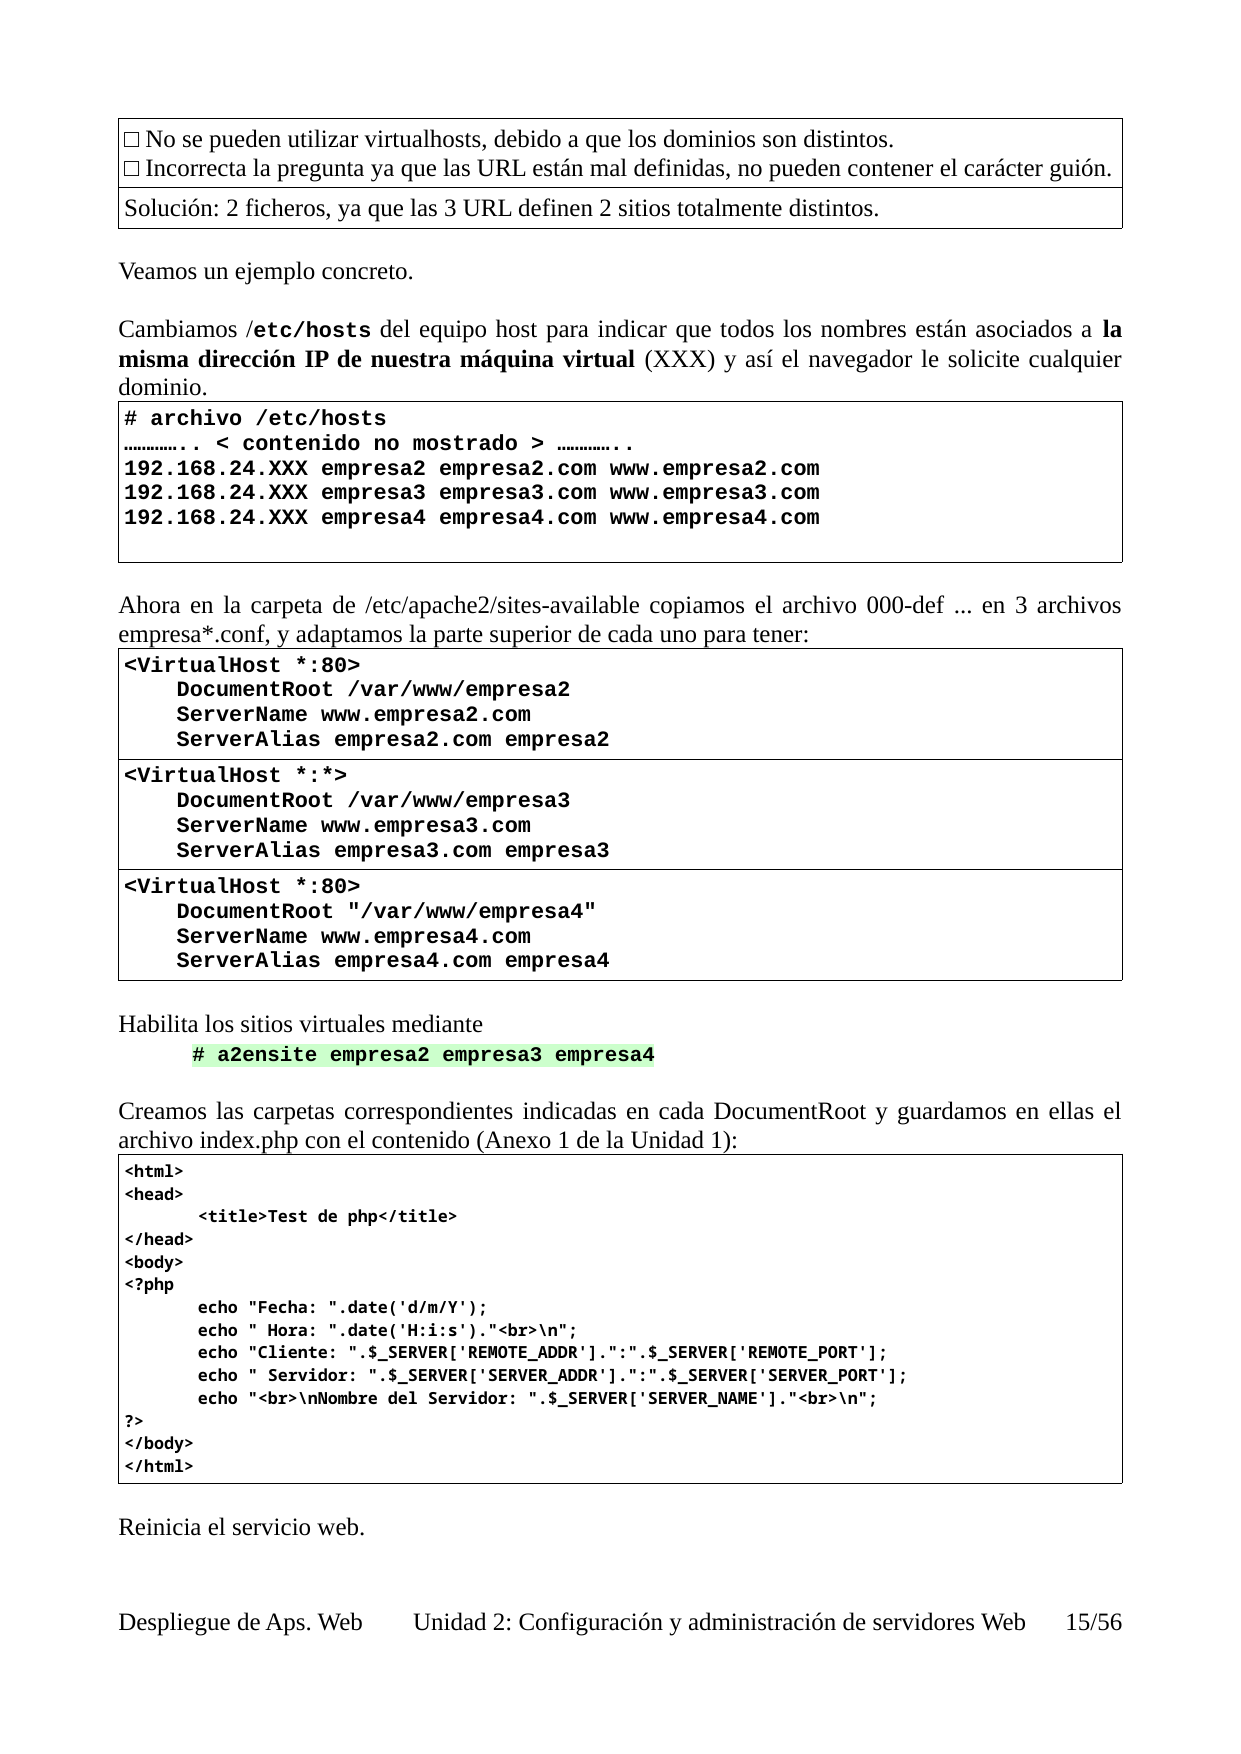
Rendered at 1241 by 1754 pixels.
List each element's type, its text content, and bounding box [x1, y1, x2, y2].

text Reinicia el servicio web. [118, 1512, 1122, 1541]
table_cell <VirtualHost *:80> DocumentRoot "/var/www/empresa4" ServerName www.empresa4.com ServerAlias empresa4.com empresa4 [119, 870, 1122, 980]
table_header <html> <head> <title>Test de php</title> </head> <body> <?php echo "Fecha: ".date('d/m/Y'); echo " Hora: ".date('H:i:s')."<br>\n"; echo "Cliente: ".$_SERVER['REMOTE_ADDR'].":".$_SERVER['REMOTE_PORT']; echo " Servidor: ".$_SERVER['SERVER_ADDR'].":".$_SERVER['SERVER_PORT']; echo "<br>\nNombre del Servidor: ".$_SERVER['SERVER_NAME']."<br>\n"; ?> </body> </html> [119, 1155, 1122, 1483]
text # a2ensite empresa2 empresa3 empresa4 [118, 1038, 1122, 1067]
text Cambiamos /etc/hosts del equipo host para indicar que todos los nombres están asociados a la misma dirección IP de nuestra máquina virtual (XXX) y así el navegador le solicite cualquier dominio. [118, 314, 1122, 401]
text Creamos las carpetas correspondientes indicadas en cada DocumentRoot y guardamos en ellas el archivo index.php con el contenido (Anexo 1 de la Unidad 1): [118, 1096, 1122, 1153]
text Habilita los sitios virtuales mediante [118, 1009, 1122, 1038]
table_header # archivo /etc/hosts ………….. < contenido no mostrado > ………….. 192.168.24.XXX empresa2 empresa2.com www.empresa2.com 192.168.24.XXX empresa3 empresa3.com www.empresa3.com 192.168.24.XXX empresa4 empresa4.com www.empresa4.com [119, 402, 1122, 562]
text Ahora en la carpeta de /etc/apache2/sites-available copiamos el archivo 000-def ... en 3 archivos empresa*.conf, y adaptamos la parte superior de cada uno para tener: [118, 590, 1122, 648]
table_header <VirtualHost *:80> DocumentRoot /var/www/empresa2 ServerName www.empresa2.com ServerAlias empresa2.com empresa2 [119, 649, 1122, 759]
table_cell Solución: 2 ficheros, ya que las 3 URL definen 2 sitios totalmente distintos. [119, 188, 1122, 227]
text Veamos un ejemplo concreto. [118, 256, 1122, 285]
table_cell □ No se pueden utilizar virtualhosts, debido a que los dominios son distintos. □ Incorrecta la pregunta ya que las URL están mal definidas, no pueden contener el carácter guión. [119, 119, 1122, 187]
table_cell <VirtualHost *:*> DocumentRoot /var/www/empresa3 ServerName www.empresa3.com ServerAlias empresa3.com empresa3 [119, 760, 1122, 869]
